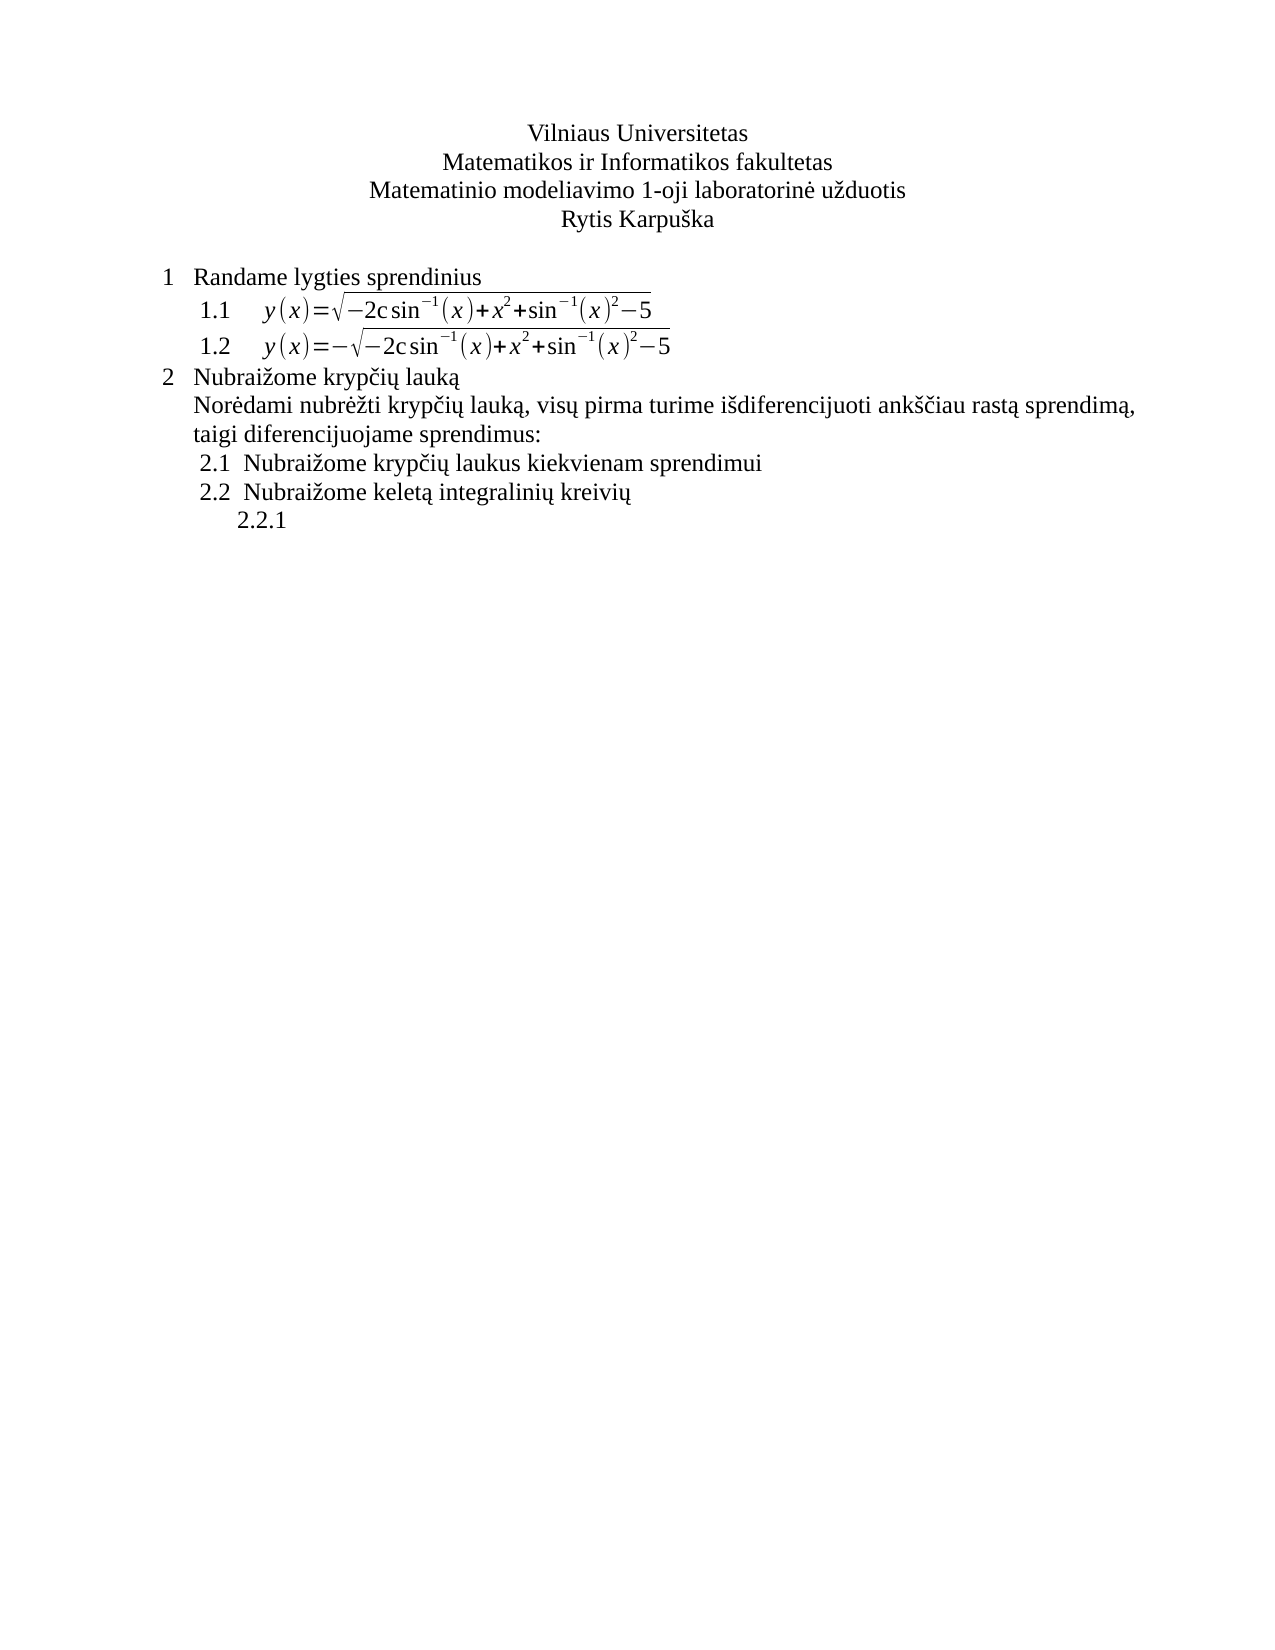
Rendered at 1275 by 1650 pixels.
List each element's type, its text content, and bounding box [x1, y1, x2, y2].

list Randame lygties sprendinius [156, 262, 1157, 291]
text Matematinio modeliavimo 1-oji laboratorinė užduotis [118, 176, 1157, 204]
text Matematikos ir Informatikos fakultetas [118, 147, 1157, 176]
text Vilniaus Universitetas [118, 118, 1157, 147]
list Nubraižome krypčių laukus kiekvienam sprendimui [193, 448, 1157, 477]
list Nubraižome krypčių lauką Norėdami nubrėžti krypčių lauką, visų pirma turime išdiferencijuoti ankščiau rastą sprendimą, taigi diferencijuojame sprendimus: [156, 362, 1157, 448]
list Nubraižome keletą integralinių kreivių [193, 477, 1157, 506]
text Rytis Karpuška [118, 204, 1157, 233]
